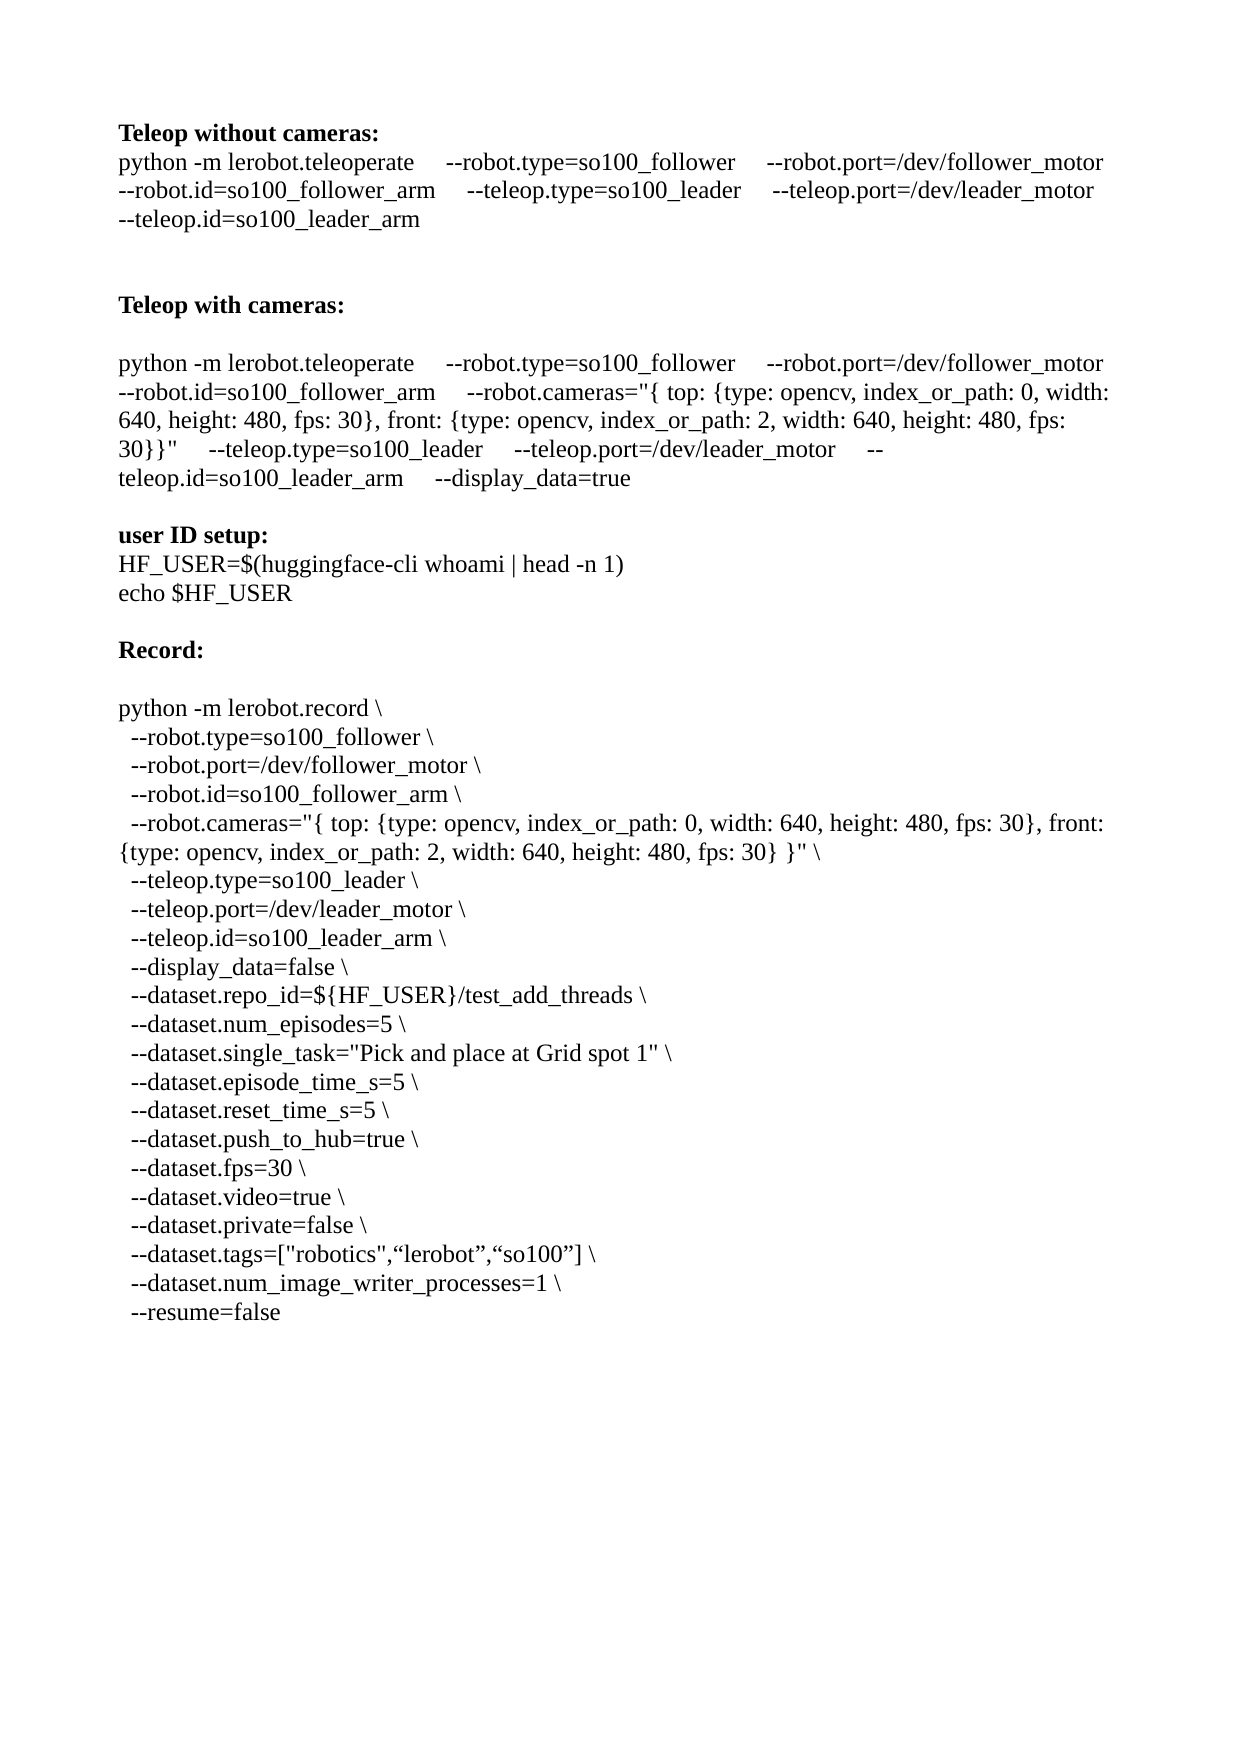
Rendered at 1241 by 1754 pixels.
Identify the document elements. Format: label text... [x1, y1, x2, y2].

text python -m lerobot.teleoperate --robot.type=so100_follower --robot.port=/dev/follower_motor --robot.id=so100_follower_arm --teleop.type=so100_leader --teleop.port=/dev/leader_motor --teleop.id=so100_leader_arm [118, 147, 1122, 233]
text python -m lerobot.teleoperate --robot.type=so100_follower --robot.port=/dev/follower_motor --robot.id=so100_follower_arm --robot.cameras="{ top: {type: opencv, index_or_path: 0, width: 640, height: 480, fps: 30}, front: {type: opencv, index_or_path: 2, width: 640, height: 480, fps: 30}}" --teleop.type=so100_leader --teleop.port=/dev/leader_motor --teleop.id=so100_leader_arm --display_data=true [118, 348, 1122, 492]
text --robot.port=/dev/follower_motor \ [118, 751, 1122, 779]
text --dataset.repo_id=${HF_USER}/test_add_threads \ [118, 981, 1122, 1009]
text --dataset.num_episodes=5 \ [118, 1009, 1122, 1038]
text user ID setup: [118, 521, 1122, 549]
text --teleop.type=so100_leader \ [118, 866, 1122, 894]
text --resume=false [118, 1297, 1122, 1326]
text Teleop without cameras: [118, 118, 1122, 147]
text --dataset.single_task="Pick and place at Grid spot 1" \ [118, 1038, 1122, 1067]
text --robot.type=so100_follower \ [118, 722, 1122, 751]
text --dataset.reset_time_s=5 \ [118, 1096, 1122, 1124]
text echo $HF_USER [118, 578, 1122, 607]
text python -m lerobot.record \ [118, 693, 1122, 722]
text --dataset.episode_time_s=5 \ [118, 1067, 1122, 1096]
text Teleop with cameras: [118, 291, 1122, 348]
text --teleop.port=/dev/leader_motor \ [118, 894, 1122, 923]
text --dataset.tags=["robotics",“lerobot”,“so100”] \ [118, 1239, 1122, 1268]
text HF_USER=$(huggingface-cli whoami | head -n 1) [118, 549, 1122, 578]
text --teleop.id=so100_leader_arm \ [118, 923, 1122, 952]
text --dataset.push_to_hub=true \ [118, 1124, 1122, 1153]
text --display_data=false \ [118, 952, 1122, 981]
text Record: [118, 636, 1122, 664]
text --dataset.private=false \ [118, 1211, 1122, 1239]
text --robot.cameras="{ top: {type: opencv, index_or_path: 0, width: 640, height: 480, fps: 30}, front: {type: opencv, index_or_path: 2, width: 640, height: 480, fps: 30} }" \ [118, 808, 1122, 866]
text --dataset.video=true \ [118, 1182, 1122, 1211]
text --robot.id=so100_follower_arm \ [118, 779, 1122, 808]
text --dataset.fps=30 \ [118, 1153, 1122, 1182]
text --dataset.num_image_writer_processes=1 \ [118, 1268, 1122, 1297]
